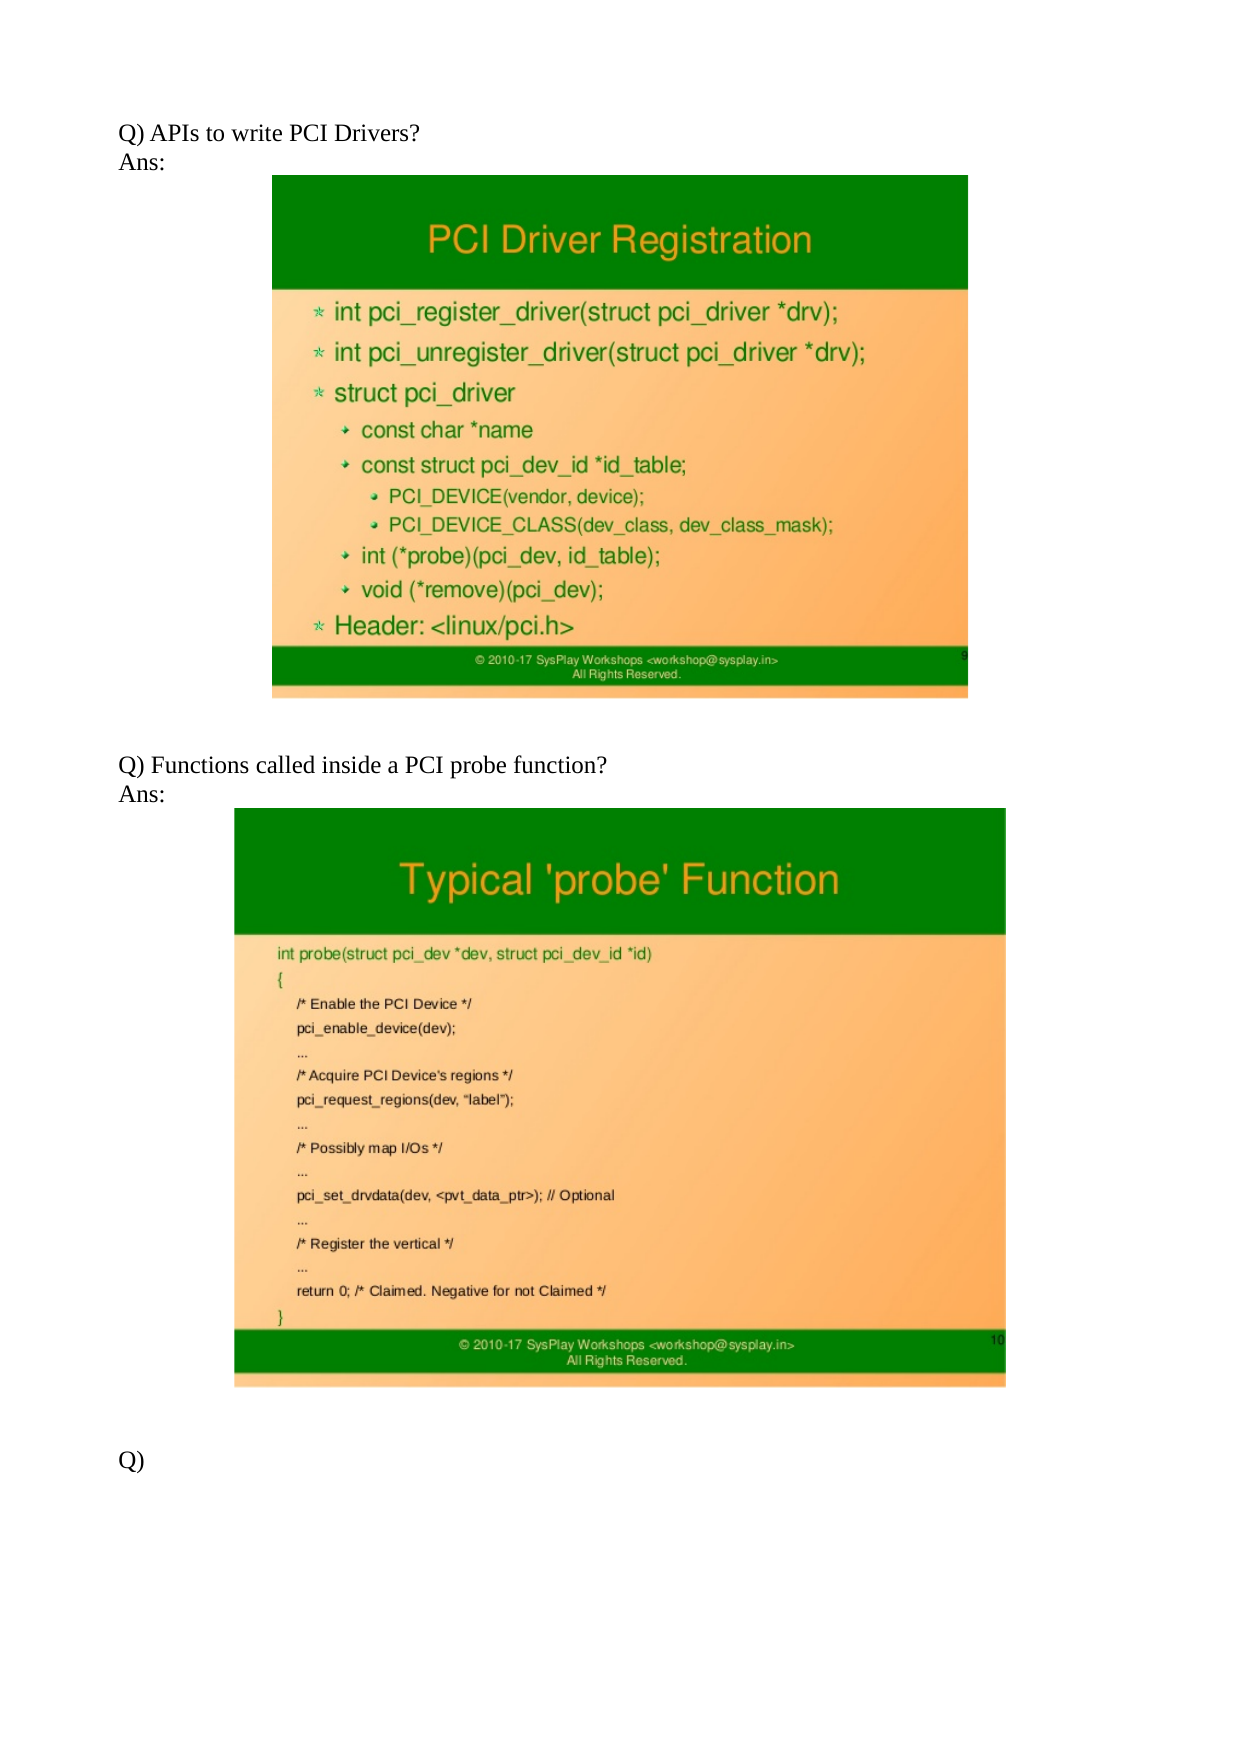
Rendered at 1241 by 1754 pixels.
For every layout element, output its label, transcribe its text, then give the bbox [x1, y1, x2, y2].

picture [272, 175, 969, 699]
text Q) Functions called inside a PCI probe function? [118, 751, 1122, 779]
text Q) [118, 1445, 1122, 1474]
text Q) APIs to write PCI Drivers? [118, 118, 1122, 147]
text Ans: [118, 779, 1122, 808]
picture [234, 808, 1006, 1388]
text Ans: [118, 147, 1122, 176]
